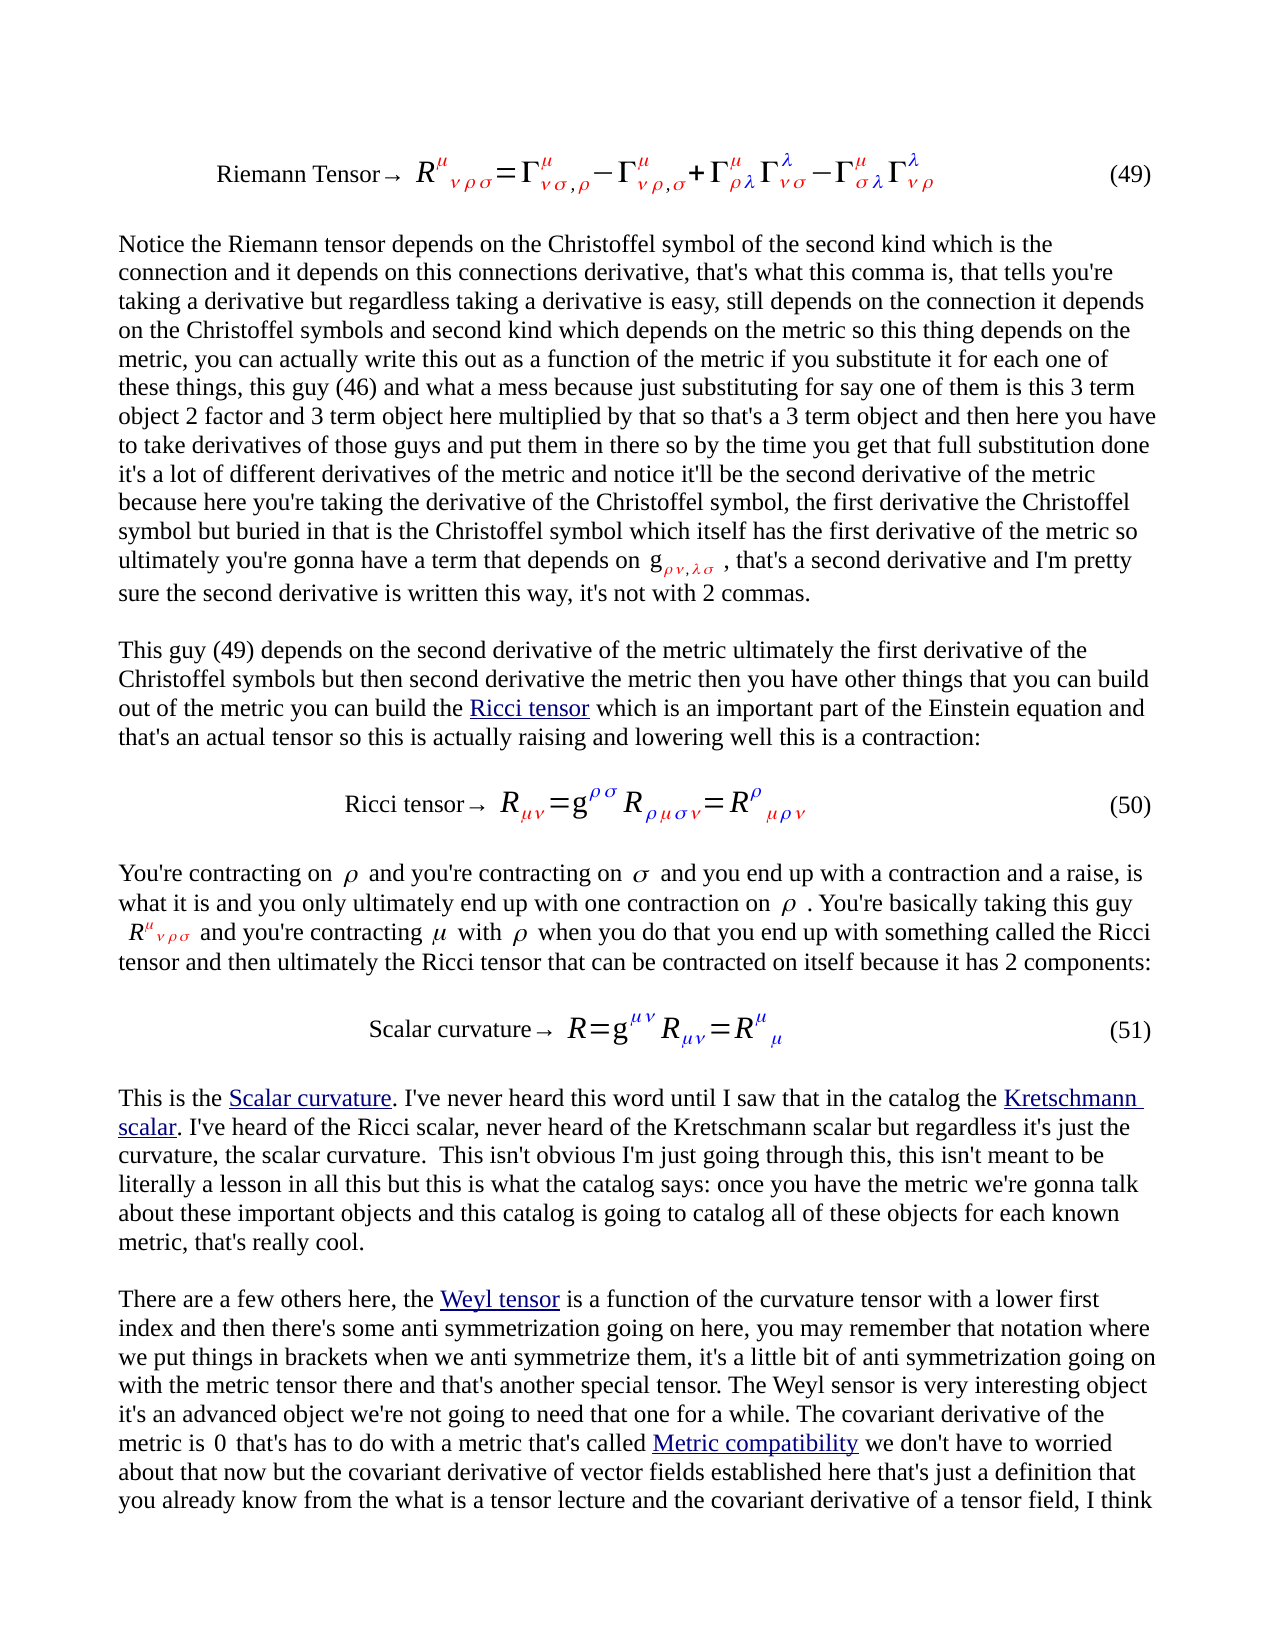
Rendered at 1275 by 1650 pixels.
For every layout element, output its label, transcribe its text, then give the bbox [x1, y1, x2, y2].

table_header (50) [1041, 779, 1157, 829]
text This guy (49) depends on the second derivative of the metric ultimately the first derivative of the Christoffel symbols but then second derivative the metric then you have other things that you can build out of the metric you can build the Ricci tensor which is an important part of the Einstein equation and that's an actual tensor so this is actually raising and lowering well this is a contraction: [118, 635, 1157, 750]
text This is the Scalar curvature. I've never heard this word until I saw that in the catalog the Kretschmann scalar. I've heard of the Ricci scalar, never heard of the Kretschmann scalar but regardless it's just the curvature, the scalar curvature. This isn't obvious I'm just going through this, this isn't meant to be literally a lesson in all this but this is what the catalog says: once you have the metric we're gonna talk about these important objects and this catalog is going to catalog all of these objects for each known metric, that's really cool. [118, 1083, 1157, 1256]
table_header Scalar curvature→ [118, 1004, 1041, 1054]
text There are a few others here, the Weyl tensor is a function of the curvature tensor with a lower first index and then there's some anti symmetrization going on here, you may remember that notation where we put things in brackets when we anti symmetrize them, it's a little bit of anti symmetrization going on with the metric tensor there and that's another special tensor. The Weyl sensor is very interesting object it's an advanced object we're not going to need that one for a while. The covariant derivative of the metric isthat's has to do with a metric that's called Metric compatibility we don't have to worried about that now but the covariant derivative of vector fields established here that's just a definition that you already know from the what is a tensor lecture and the covariant derivative of a tensor field, I think [118, 1284, 1157, 1514]
table_header Ricci tensor→ [118, 779, 1041, 829]
text metric, you can actually write this out as a function of the metric if you substitute it for each one of these things, this guy (46) and what a mess because just substituting for say one of them is this 3 term object 2 factor and 3 term object here multiplied by that so that's a 3 term object and then here you have to take derivatives of those guys and put them in there so by the time you get that full substitution done it's a lot of different derivatives of the metric and notice it'll be the second derivative of the metric because here you're taking the derivative of the Christoffel symbol, the first derivative the Christoffel symbol but buried in that is the Christoffel symbol which itself has the first derivative of the metric so ultimately you're gonna have a term that depends on, that's a second derivative and I'm pretty sure the second derivative is written this way, it's not with 2 commas. [118, 344, 1157, 607]
text Notice the Riemann tensor depends on the Christoffel symbol of the second kind which is the connection and it depends on this connections derivative, that's what this comma is, that tells you're taking a derivative but regardless taking a derivative is easy, still depends on the connection it depends on the Christoffel symbols and second kind which depends on the metric so this thing depends on the [118, 229, 1157, 344]
table_header Riemann Tensor→ [118, 147, 1041, 200]
table_header (51) [1041, 1004, 1157, 1054]
text You're contracting onand you're contracting onand you end up with a contraction and a raise, is what it is and you only ultimately end up with one contraction on. You're basically taking this guy and you're contractingwithwhen you do that you end up with something called the Ricci tensor and then ultimately the Ricci tensor that can be contracted on itself because it has 2 components: [118, 858, 1157, 976]
table_header (49) [1041, 147, 1157, 200]
